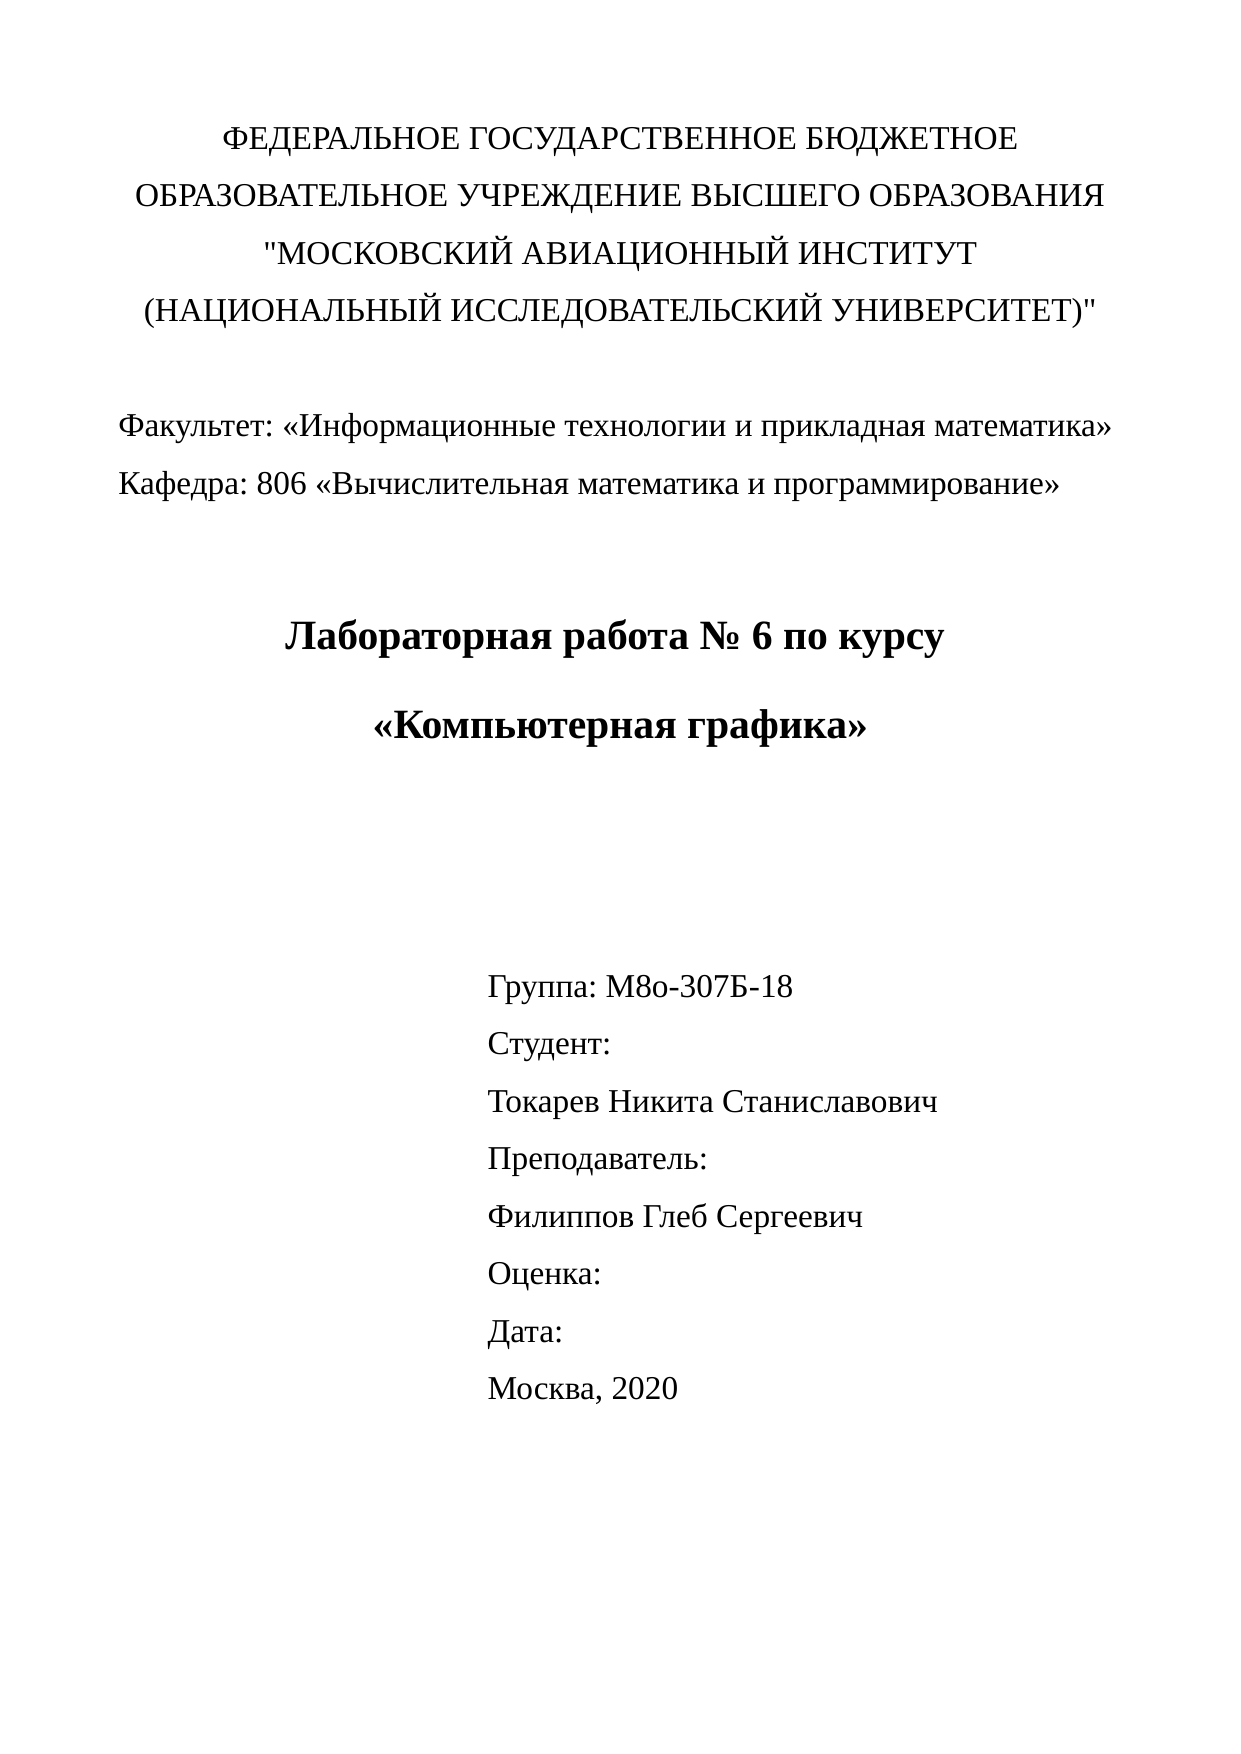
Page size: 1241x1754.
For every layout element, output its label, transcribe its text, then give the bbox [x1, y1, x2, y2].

text Кафедра: 806 «Вычислительная математика и программирование» [118, 463, 1122, 501]
text Группа: M8o-307Б-18 [118, 966, 1122, 1004]
text Факультет: «Информационные технологии и прикладная математика» [118, 406, 1122, 444]
text Дата: [487, 1311, 1122, 1349]
text Москва, 2020 [487, 1368, 1122, 1407]
text ФЕДЕРАЛЬНОЕ ГОСУДАРСТВЕННОЕ БЮДЖЕТНОЕ ОБРАЗОВАТЕЛЬНОЕ УЧРЕЖДЕНИЕ ВЫСШЕГО ОБРАЗОВАНИЯ "МОСКОВСКИЙ АВИАЦИОННЫЙ ИНСТИТУТ (НАЦИОНАЛЬНЫЙ ИССЛЕДОВАТЕЛЬСКИЙ УНИВЕРСИТЕТ)" [118, 118, 1122, 329]
text «Компьютерная графика» [118, 699, 1122, 747]
text Филиппов Глеб Сергеевич [487, 1196, 1122, 1234]
text Преподаватель: [487, 1138, 1122, 1177]
text Оценка: [118, 1253, 1122, 1292]
text Лабораторная работа № 6 по курсу [118, 610, 1122, 658]
text Студент: [487, 1023, 1122, 1062]
text Токарев Никита Станиславович [487, 1081, 1122, 1119]
